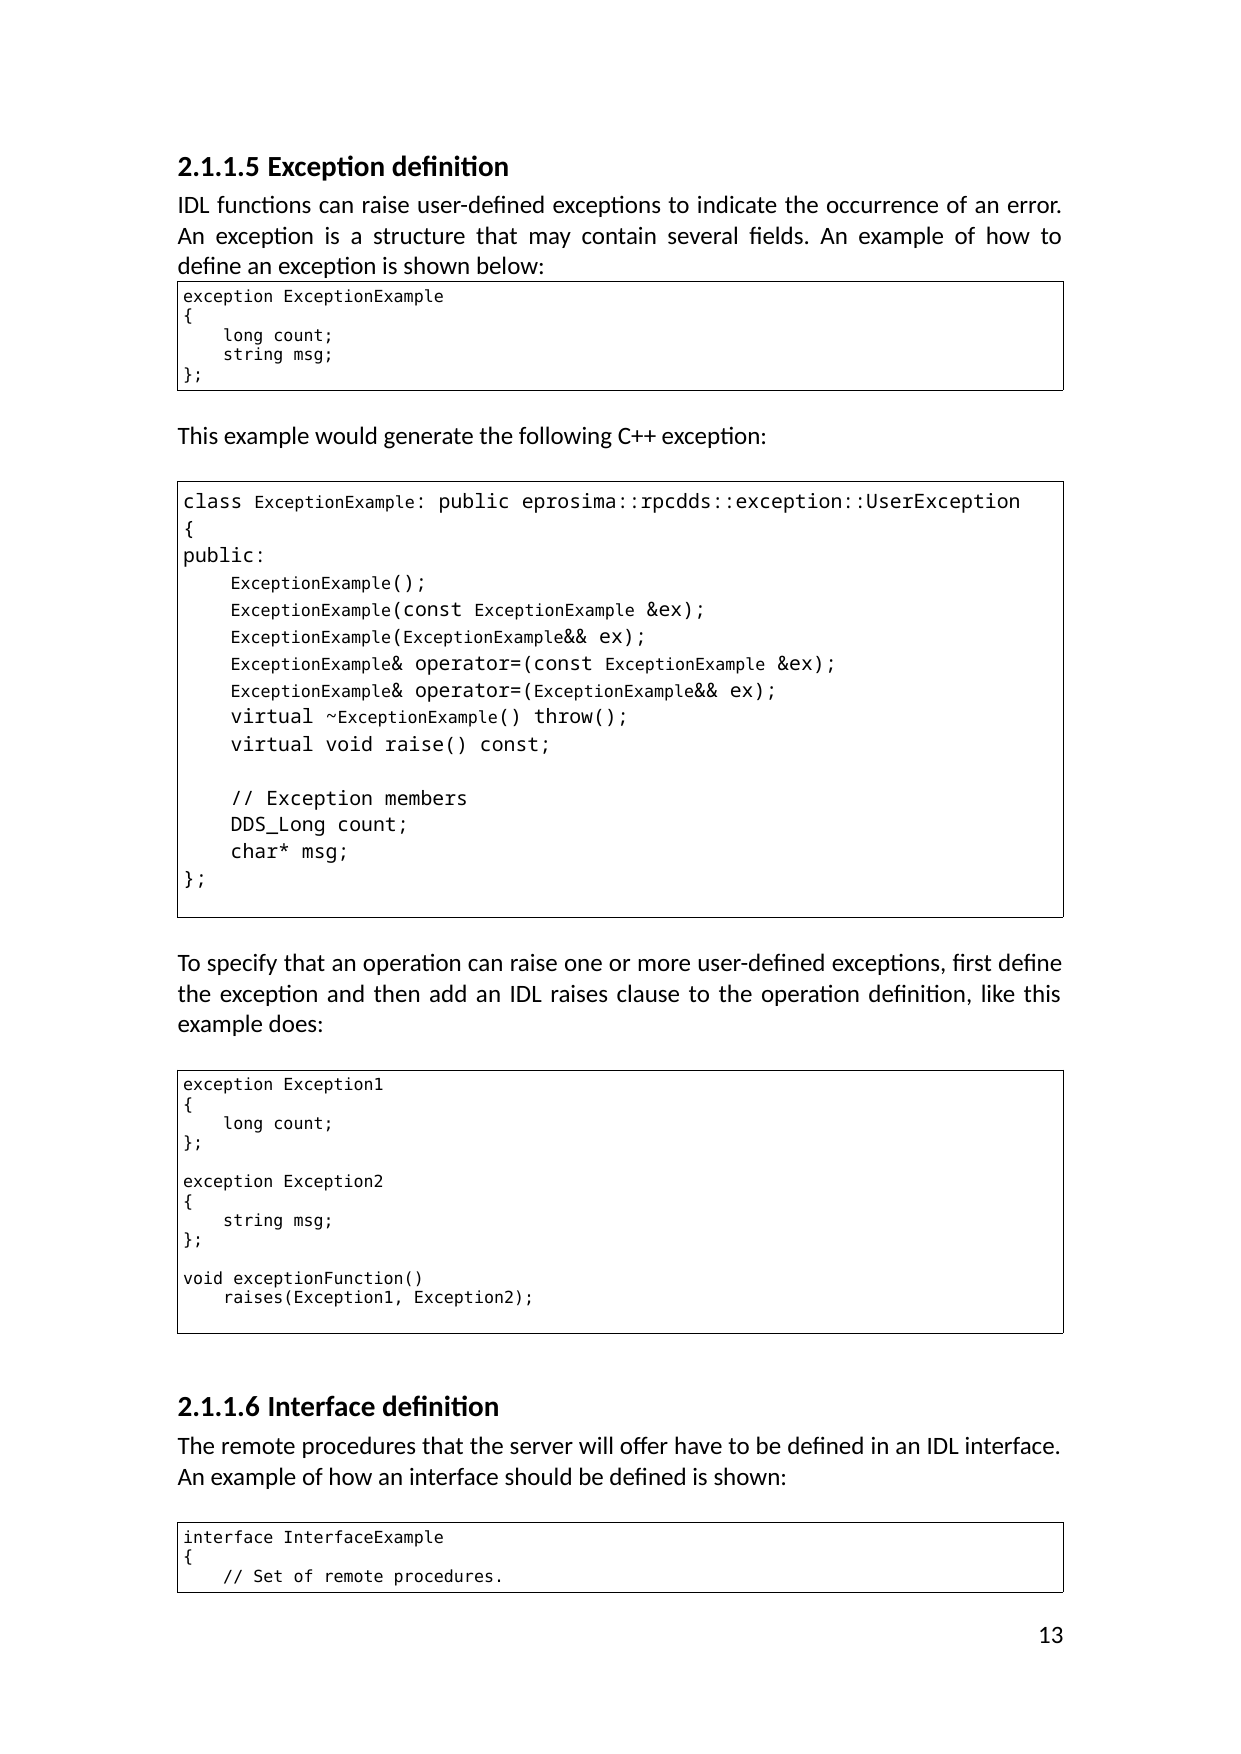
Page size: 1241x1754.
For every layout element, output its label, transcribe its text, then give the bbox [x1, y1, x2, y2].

table_header interface InterfaceExample { // Set of remote procedures. [178, 1523, 1063, 1592]
text To specify that an operation can raise one or more user-defined exceptions, first define the exception and then add an IDL raises clause to the operation definition, like this example does: [177, 947, 1063, 1039]
text This example would generate the following C++ exception: [177, 420, 1063, 451]
table_header exception Exception1 { long count; }; exception Exception2 { string msg; }; void exceptionFunction() raises(Exception1, Exception2); [178, 1071, 1063, 1333]
table_header class ExceptionExample: public eprosima::rpcdds::exception::UserException { public: ExceptionExample(); ExceptionExample(const ExceptionExample &ex); ExceptionExample(ExceptionExample&& ex); ExceptionExample& operator=(const ExceptionExample &ex); ExceptionExample& operator=(ExceptionExample&& ex); virtual ~ExceptionExample() throw(); virtual void raise() const; // Exception members DDS_Long count; char* msg; }; [178, 482, 1063, 917]
text IDL functions can raise user-defined exceptions to indicate the occurrence of an error. An exception is a structure that may contain several fields. An example of how to define an exception is shown below: [177, 189, 1063, 281]
subtitle Interface definition [177, 1388, 1063, 1424]
text The remote procedures that the server will offer have to be defined in an IDL interface. An example of how an interface should be defined is shown: [177, 1430, 1063, 1491]
table_header exception ExceptionExample { long count; string msg; }; [178, 282, 1063, 389]
subtitle Exception definition [177, 148, 1063, 183]
